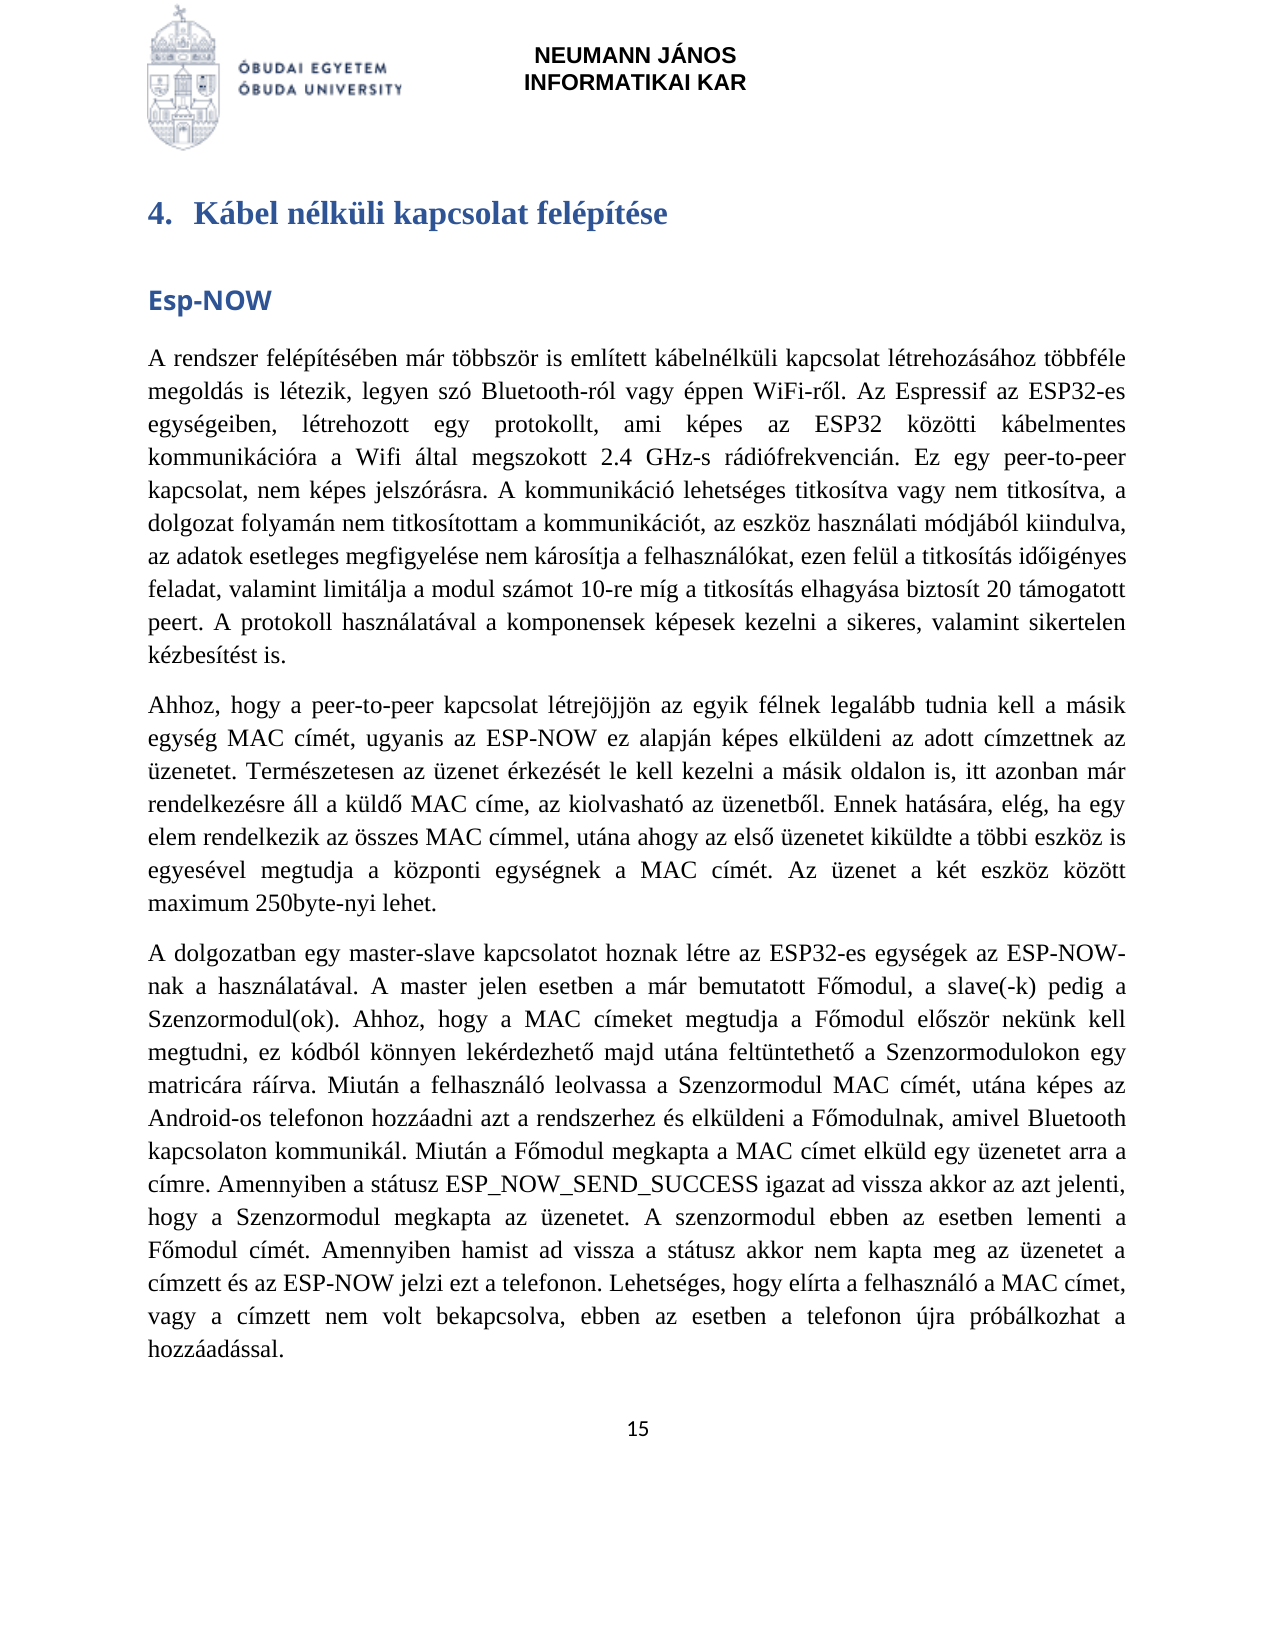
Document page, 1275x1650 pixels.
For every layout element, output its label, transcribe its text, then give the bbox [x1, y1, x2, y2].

list Kábel nélküli kapcsolat felépítése [148, 193, 1127, 231]
text A dolgozatban egy master-slave kapcsolatot hoznak létre az ESP32-es egységek az ESP-NOW-nak a használatával. A master jelen esetben a már bemutatott Főmodul, a slave(-k) pedig a Szenzormodul(ok). Ahhoz, hogy a MAC címeket megtudja a Főmodul először nekünk kell megtudni, ez kódból könnyen lekérdezhető majd utána feltüntethető a Szenzormodulokon egy matricára ráírva. Miután a felhasználó leolvassa a Szenzormodul MAC címét, utána képes az Android-os telefonon hozzáadni azt a rendszerhez és elküldeni a Főmodulnak, amivel Bluetooth kapcsolaton kommunikál. Miután a Főmodul megkapta a MAC címet elküld egy üzenetet arra a címre. Amennyiben a státusz ESP_NOW_SEND_SUCCESS igazat ad vissza akkor az azt jelenti, hogy a Szenzormodul megkapta az üzenetet. A szenzormodul ebben az esetben lementi a Főmodul címét. Amennyiben hamist ad vissza a státusz akkor nem kapta meg az üzenetet a címzett és az ESP-NOW jelzi ezt a telefonon. Lehetséges, hogy elírta a felhasználó a MAC címet, vagy a címzett nem volt bekapcsolva, ebben az esetben a telefonon újra próbálkozhat a hozzáadással. [148, 938, 1127, 1363]
text Ahhoz, hogy a peer-to-peer kapcsolat létrejöjjön az egyik félnek legalább tudnia kell a másik egység MAC címét, ugyanis az ESP-NOW ez alapján képes elküldeni az adott címzettnek az üzenetet. Természetesen az üzenet érkezését le kell kezelni a másik oldalon is, itt azonban már rendelkezésre áll a küldő MAC címe, az kiolvasható az üzenetből. Ennek hatására, elég, ha egy elem rendelkezik az összes MAC címmel, utána ahogy az első üzenetet kiküldte a többi eszköz is egyesével megtudja a központi egységnek a MAC címét. Az üzenet a két eszköz között maximum 250byte-nyi lehet. [148, 690, 1127, 917]
text A rendszer felépítésében már többször is említett kábelnélküli kapcsolat létrehozásához többféle megoldás is létezik, legyen szó Bluetooth-ról vagy éppen WiFi-ről. Az Espressif az ESP32-es egységeiben, létrehozott egy protokollt, ami képes az ESP32 közötti kábelmentes kommunikációra a Wifi által megszokott 2.4 GHz-s rádiófrekvencián. Ez egy peer-to-peer kapcsolat, nem képes jelszórásra. A kommunikáció lehetséges titkosítva vagy nem titkosítva, a dolgozat folyamán nem titkosítottam a kommunikációt, az eszköz használati módjából kiindulva, az adatok esetleges megfigyelése nem károsítja a felhasználókat, ezen felül a titkosítás időigényes feladat, valamint limitálja a modul számot 10-re míg a titkosítás elhagyása biztosít 20 támogatott peert. A protokoll használatával a komponensek képesek kezelni a sikeres, valamint sikertelen kézbesítést is. [148, 343, 1127, 669]
subtitle Esp-NOW [148, 281, 1127, 318]
